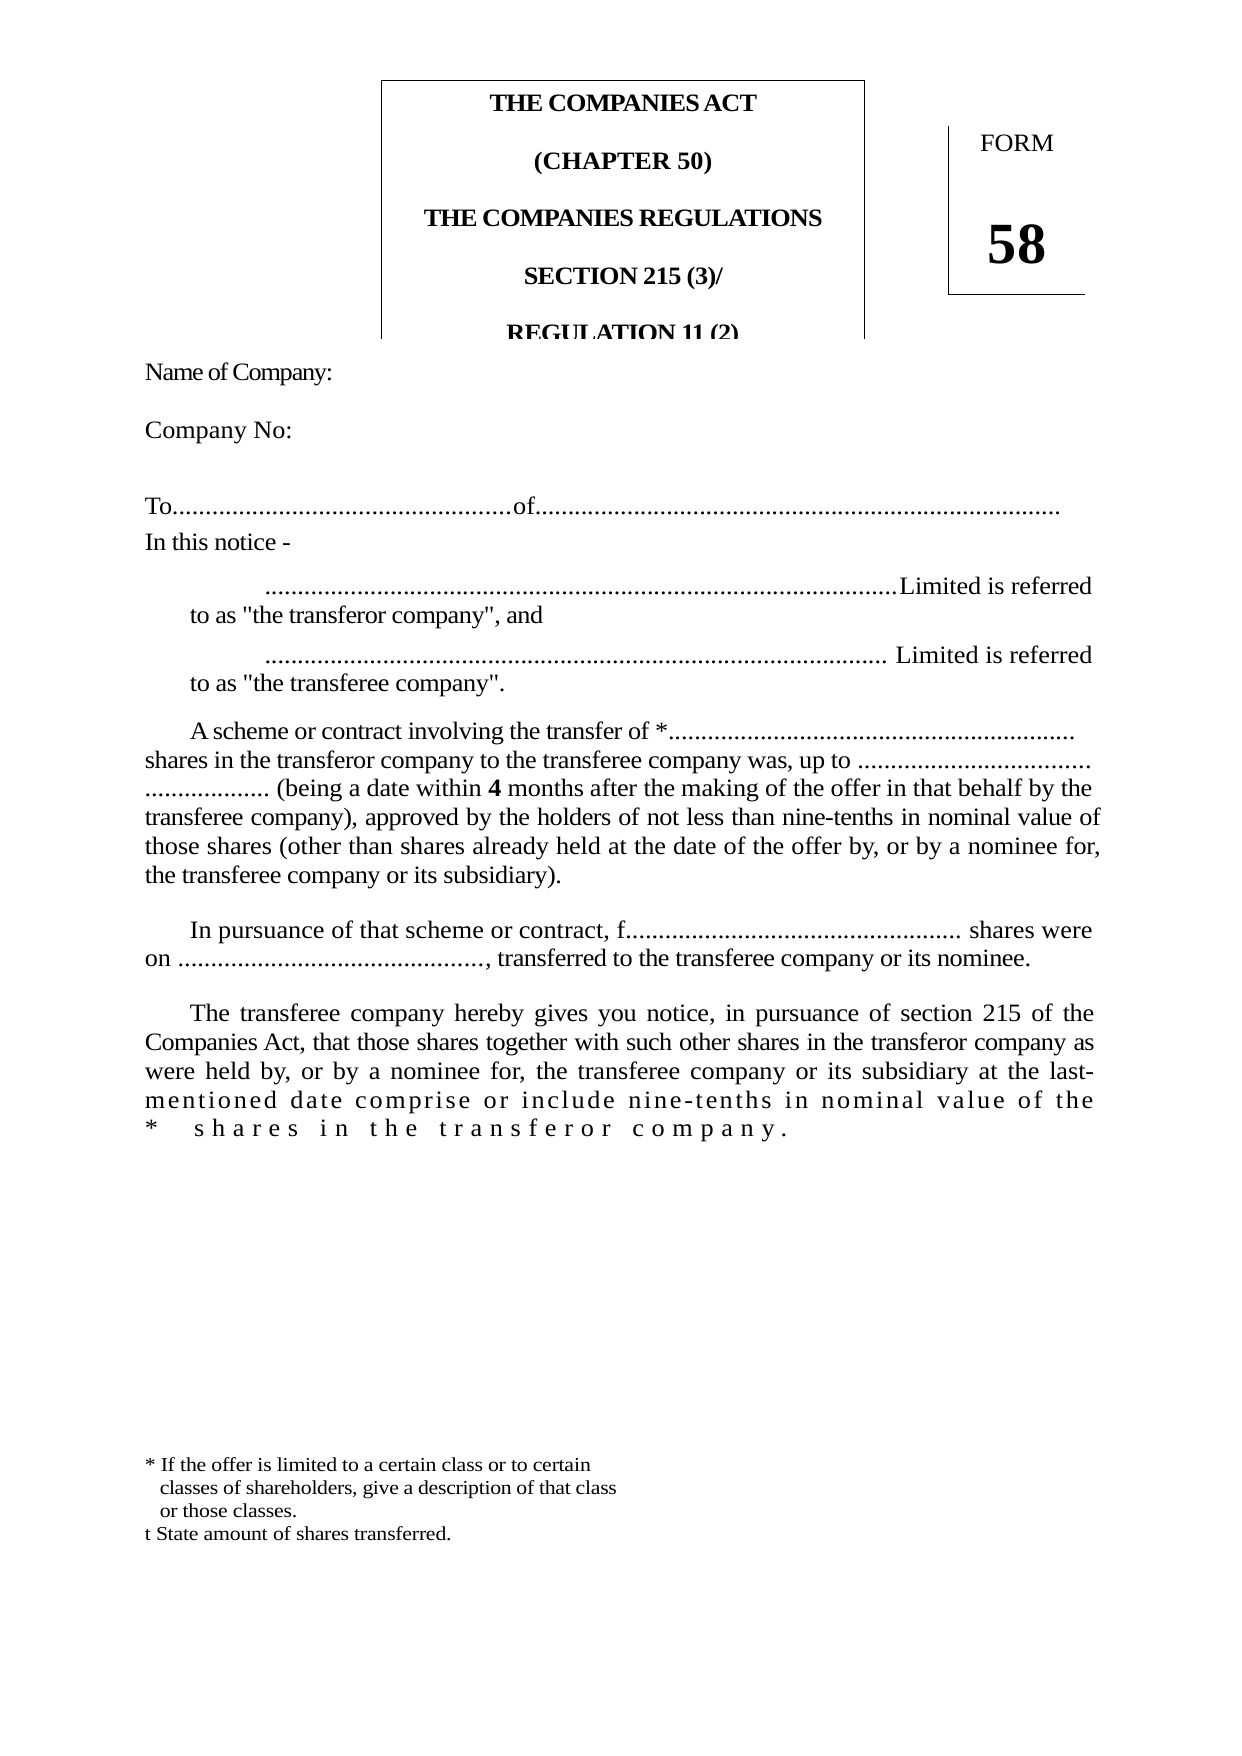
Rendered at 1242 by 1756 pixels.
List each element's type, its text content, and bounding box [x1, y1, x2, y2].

text on , transferred to the transferee company or its nominee. [144, 943, 1103, 972]
table_cell [948, 295, 1085, 338]
text A scheme or contract involving the transfer of * [189, 716, 1103, 745]
text to as "the transferee company". [189, 668, 1103, 697]
text In pursuance of that scheme or contract, f shares were [189, 915, 1103, 943]
table_cell [865, 126, 948, 294]
text t State amount of shares transferred. [144, 1522, 1103, 1545]
text to as "the transferor company", and [189, 600, 1103, 628]
text transferee company), approved by the holders of not less than nine-tenths in nominal value of those shares (other than shares already held at the date of the offer by, or by a nominee for, the transferee company or its subsidiary). [144, 802, 1103, 888]
text (being a date within 4 months after the making of the offer in that behalf by the [144, 773, 1103, 802]
table_header THE COMPANIES ACT (CHAPTER 50) THE COMPANIES REGULATIONS SECTION 215 (3)/ REGULATION 11 (2) NOTICE TO NON-ASSENTING SHAREHOLDER [382, 81, 864, 338]
table_header [865, 80, 948, 126]
text In this notice - [144, 527, 1103, 556]
table_cell [865, 294, 948, 338]
text To of [144, 491, 1103, 520]
text Limited is referred [264, 571, 1103, 600]
text shares in the transferor company to the transferee company was, up to [144, 745, 1103, 773]
text * If the offer is limited to a certain class or to certain classes of shareholders, give a description of that class or those classes. [144, 1453, 623, 1522]
text Name of Company: Company No: [144, 357, 345, 443]
text Limited is referred [264, 640, 1103, 668]
table_cell FORM 58 [949, 126, 1085, 294]
text The transferee company hereby gives you notice, in pursuance of section 215 of the Companies Act, that those shares together with such other shares in the transferor company as were held by, or by a nominee for, the transferee company or its subsidiary at the last-mentioned date comprise or include nine-tenths in nominal value of the * shares in the transferor company. [144, 998, 1095, 1142]
table_header [948, 80, 1085, 126]
